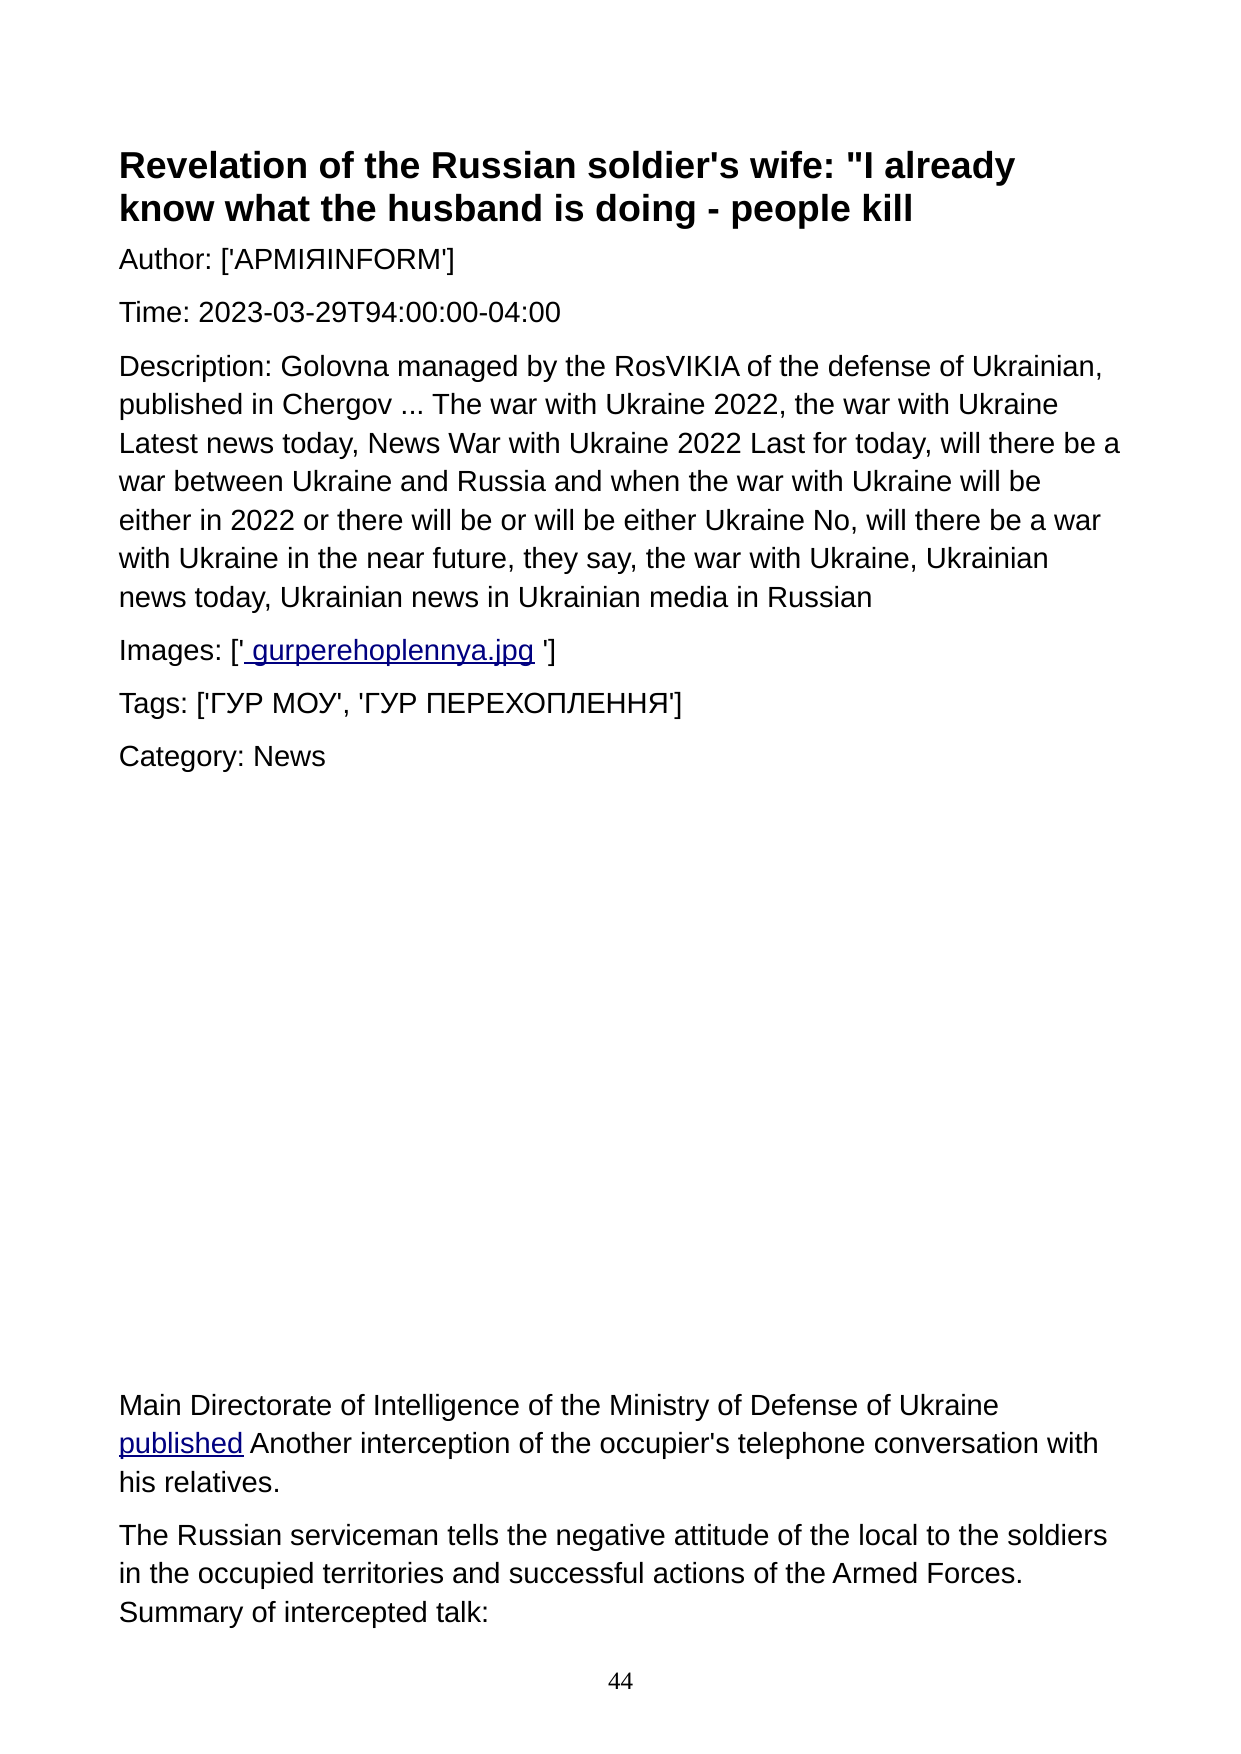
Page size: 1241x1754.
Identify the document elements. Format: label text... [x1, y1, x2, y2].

text Description: Golovna managed by the RosVIKIA of the defense of Ukrainian, published in Chergov ... The war with Ukraine 2022, the war with Ukraine Latest news today, News War with Ukraine 2022 Last for today, will there be a war between Ukraine and Russia and when the war with Ukraine will be either in 2022 or there will be or will be either Ukraine No, will there be a war with Ukraine in the near future, they say, the war with Ukraine, Ukrainian news today, Ukrainian news in Ukrainian media in Russian [118, 348, 1122, 613]
text Author: ['АРМІЯINFORM'] [118, 242, 1122, 276]
text Time: 2023-03-29T94:00:00-04:00 [118, 295, 1122, 329]
text The Russian serviceman tells the negative attitude of the local to the soldiers in the occupied territories and successful actions of the Armed Forces. Summary of intercepted talk: [118, 1518, 1122, 1628]
text Images: [' gurperehoplennya.jpg '] [118, 633, 1122, 666]
text Category: News [118, 739, 1122, 773]
text Tags: ['ГУР МОУ', 'ГУР ПЕРЕХОПЛЕННЯ'] [118, 686, 1122, 719]
subtitle Revelation of the Russian soldier's wife: "I already know what the husband is doing - people kill [118, 143, 1122, 230]
text Main Directorate of Intelligence of the Ministry of Defense of Ukraine published Another interception of the occupier's telephone conversation with his relatives. [118, 792, 1122, 1498]
